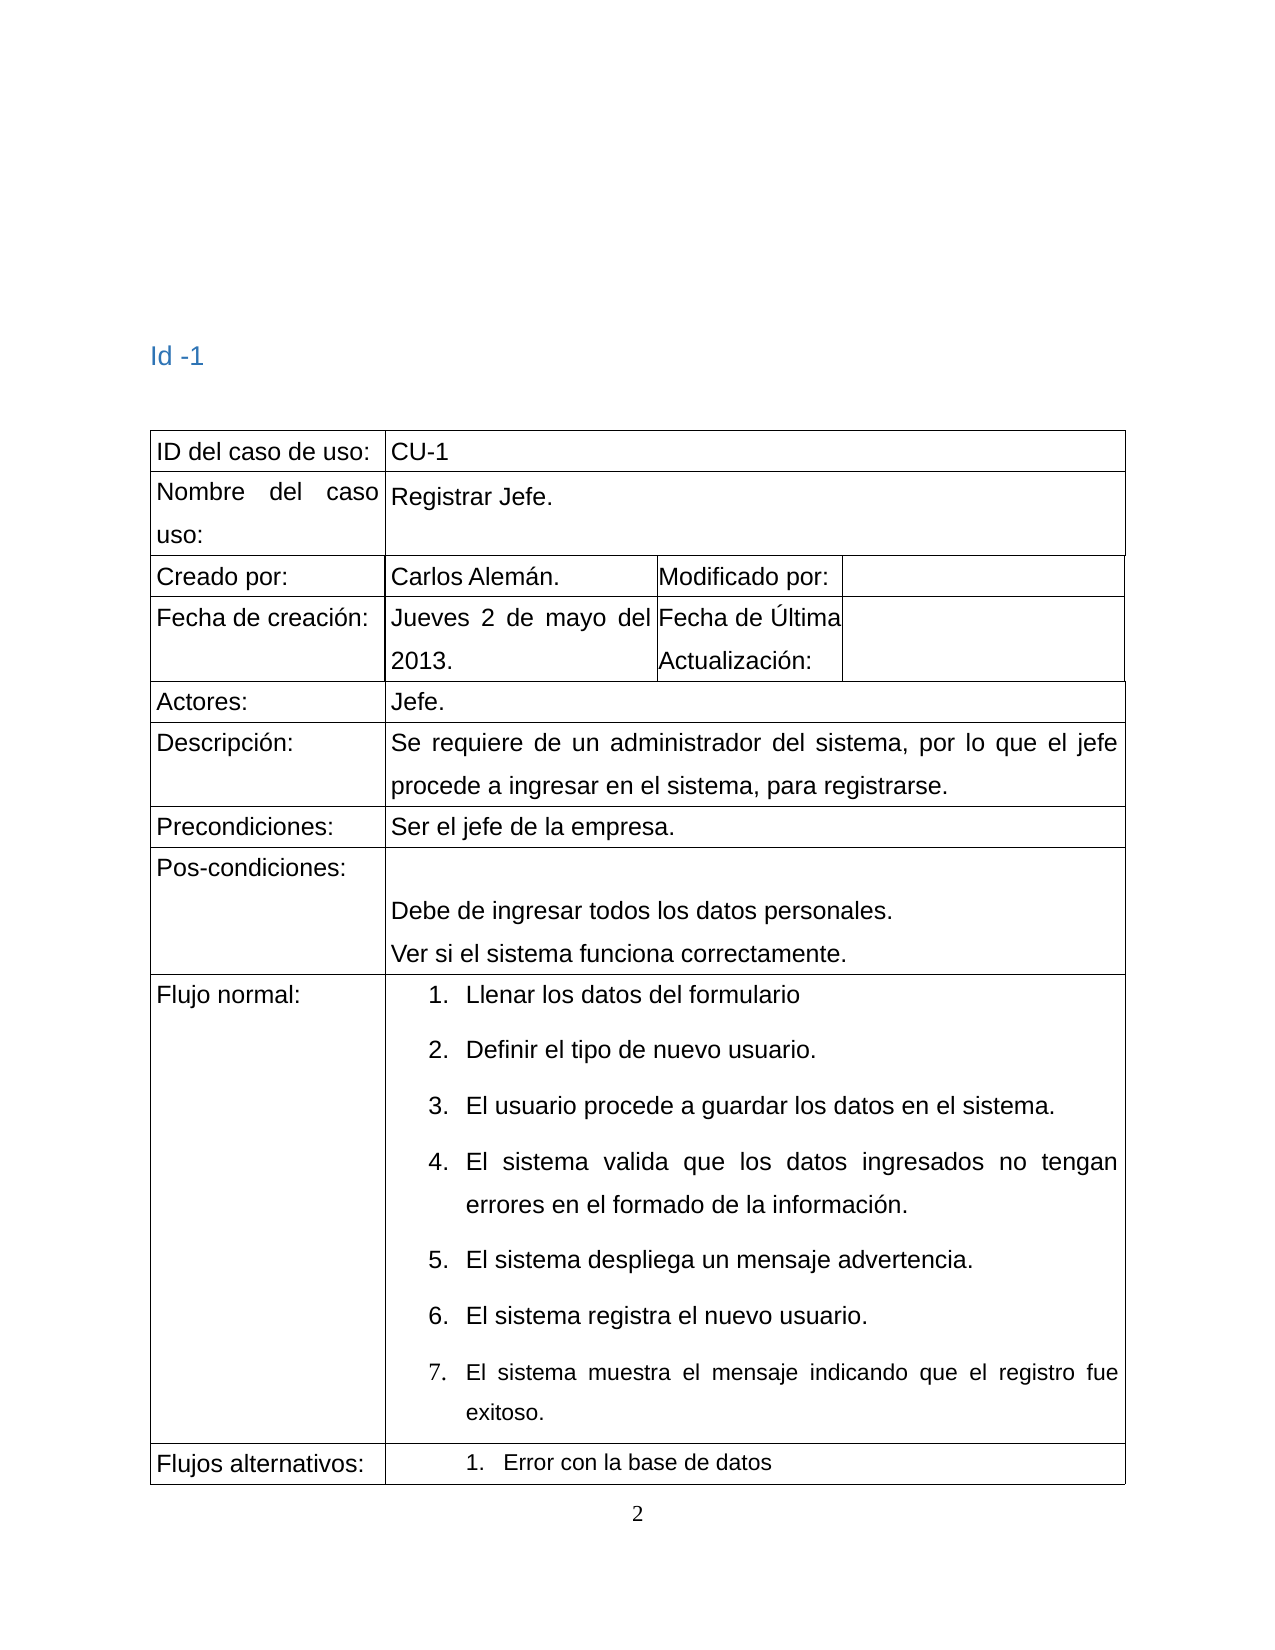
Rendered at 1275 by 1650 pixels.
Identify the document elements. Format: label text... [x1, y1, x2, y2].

table_header ID del caso de uso: [151, 431, 385, 471]
table_cell Error con la base de datos Error con la conexión de base de datos. Error interno en la base de datos Error con los datos ingresados. Error con el formato de algún campo del formulario. Error con la existencia del mismo usuario. [386, 1444, 1125, 1484]
table_cell Debe de ingresar todos los datos personales. Ver si el sistema funciona correctamente. [386, 848, 1125, 973]
table_cell Fecha de creación: [151, 597, 384, 681]
table_cell Jueves 2 de mayo del 2013. [386, 597, 657, 681]
table_cell Flujo normal: [151, 975, 385, 1443]
table_cell Actores: [151, 682, 385, 722]
table_cell Fecha de Última Actualización: [658, 597, 842, 681]
table_cell Descripción: [151, 723, 385, 806]
table_cell Ser el jefe de la empresa. [386, 807, 1125, 846]
table_cell Flujos alternativos: [151, 1444, 385, 1484]
table_cell [843, 597, 1124, 681]
table_cell Precondiciones: [151, 807, 385, 846]
table_cell Carlos Alemán. [386, 556, 657, 596]
table_cell Llenar los datos del formulario Definir el tipo de nuevo usuario. El usuario procede a guardar los datos en el sistema. El sistema valida que los datos ingresados no tengan errores en el formado de la información. El sistema despliega un mensaje advertencia. El sistema registra el nuevo usuario. El sistema muestra el mensaje indicando que el registro fue exitoso. [386, 975, 1125, 1443]
table_cell Pos-condiciones: [151, 848, 385, 973]
table_cell Se requiere de un administrador del sistema, por lo que el jefe procede a ingresar en el sistema, para registrarse. [386, 723, 1125, 806]
table_cell Modificado por: [658, 556, 842, 596]
table_cell Registrar Jefe. [386, 472, 1125, 555]
table_cell Creado por: [151, 556, 384, 596]
table_cell Nombre del caso uso: [151, 472, 385, 555]
table_header CU-1 [386, 431, 1125, 471]
table_cell Jefe. [386, 682, 1125, 722]
subtitle Id -1 [150, 340, 1125, 372]
table_cell [843, 556, 1124, 596]
